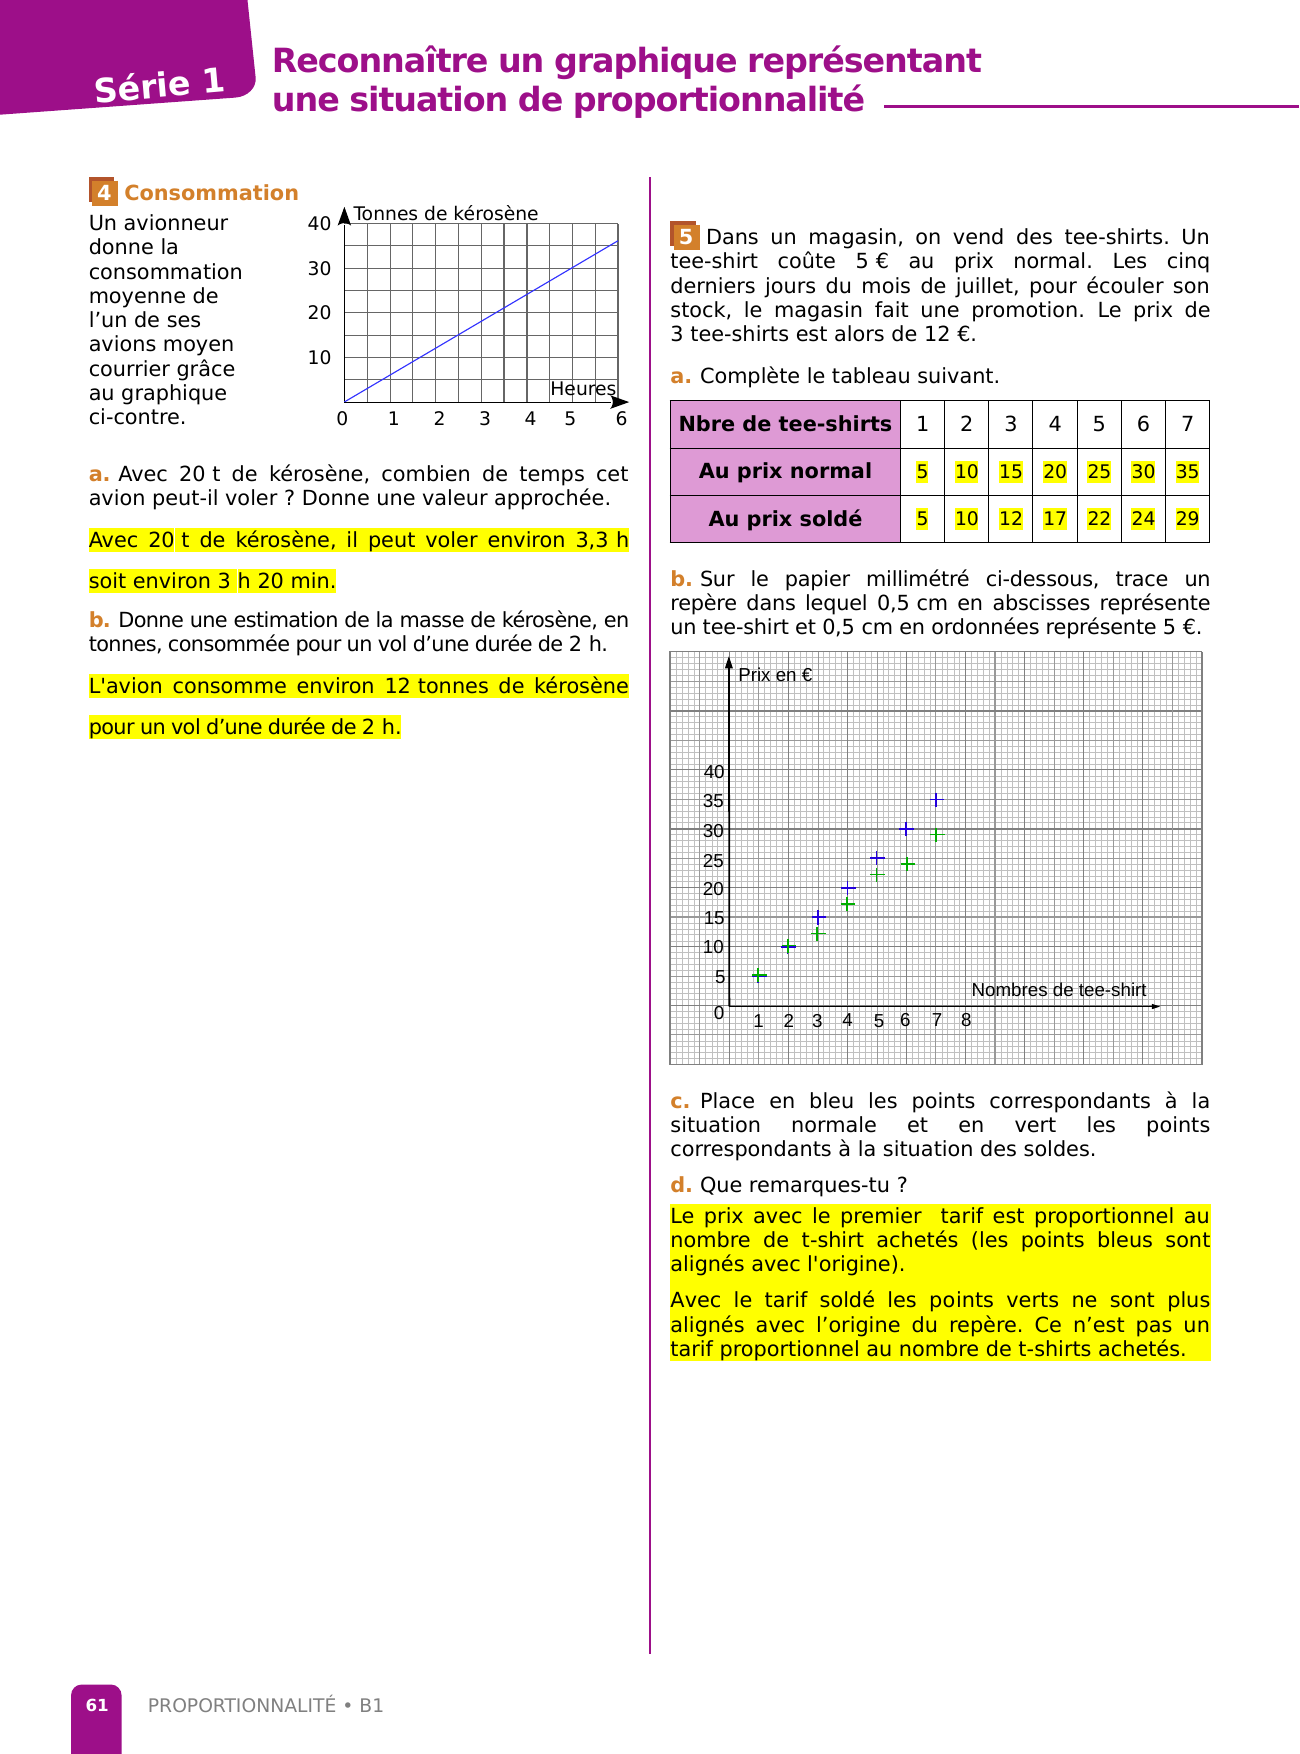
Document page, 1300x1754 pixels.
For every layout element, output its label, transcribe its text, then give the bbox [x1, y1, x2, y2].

list Avec 20 t de kérosène, il peut voler environ 3,3 h soit environ 3 h 20 min. [88, 511, 629, 593]
table_cell 25 [1078, 449, 1121, 495]
list Que remarques-tu ? [670, 1173, 1211, 1198]
table_cell 20 [1033, 449, 1077, 495]
list Avec 20 t de kérosène, combien de temps cet avion peut-il voler ? Donne une valeur approchée. [88, 462, 629, 511]
table_cell 35 [1166, 449, 1209, 495]
table_header Nbre de tee-shirts [671, 401, 900, 448]
list L'avion consomme environ 12 tonnes de kérosène pour un vol d’une durée de 2 h. [88, 657, 629, 739]
table_cell 29 [1166, 496, 1209, 542]
table_header 4 [1033, 401, 1077, 448]
table_cell 17 [1033, 496, 1077, 542]
table_cell 10 [945, 449, 988, 495]
table_cell 30 [1122, 449, 1165, 495]
table_cell 24 [1122, 496, 1165, 542]
table_header 3 [989, 401, 1032, 448]
list Sur le papier millimétré ci-dessous, trace un repère dans lequel 0,5 cm en abscisses représente un tee-shirt et 0,5 cm en ordonnées représente 5 €. [670, 567, 1211, 640]
table_cell Au prix normal [671, 449, 900, 495]
subtitle Dans un magasin, on vend des tee-shirts. Un tee-shirt coûte 5 € au prix normal. Les cinq derniers jours du mois de juillet, pour écouler son stock, le magasin fait une promotion. Le prix de 3 tee-shirts est alors de 12 €. [670, 221, 1211, 347]
table_cell 10 [945, 496, 988, 542]
table_cell 22 [1078, 496, 1121, 542]
table_cell 15 [989, 449, 1032, 495]
table_cell 5 [901, 449, 944, 495]
table_header 6 [1122, 401, 1165, 448]
list Complète le tableau suivant. [670, 364, 1211, 388]
list Donne une estimation de la masse de kérosène, en tonnes, consommée pour un vol d’une durée de 2 h. [88, 608, 629, 657]
table_cell 12 [989, 496, 1032, 542]
table_cell 5 [901, 496, 944, 542]
list Place en bleu les points correspondants à la situation normale et en vert les points correspondants à la situation des soldes. [670, 1089, 1211, 1162]
table_cell Au prix soldé [671, 496, 900, 542]
subtitle Un avionneur donne la consommation moyenne de l’un de ses avions moyen courrier grâce au graphique ci‑contre. [88, 211, 629, 429]
table_header 7 [1166, 401, 1209, 448]
table_header 1 [901, 401, 944, 448]
table_header 2 [945, 401, 988, 448]
table_header 5 [1078, 401, 1121, 448]
list Le prix avec le premier tarif est proportionnel au nombre de t‑shirt achetés (les points bleus sont alignés avec l'origine). [906, 1252, 1211, 1276]
subtitle Consommation [114, 177, 629, 205]
